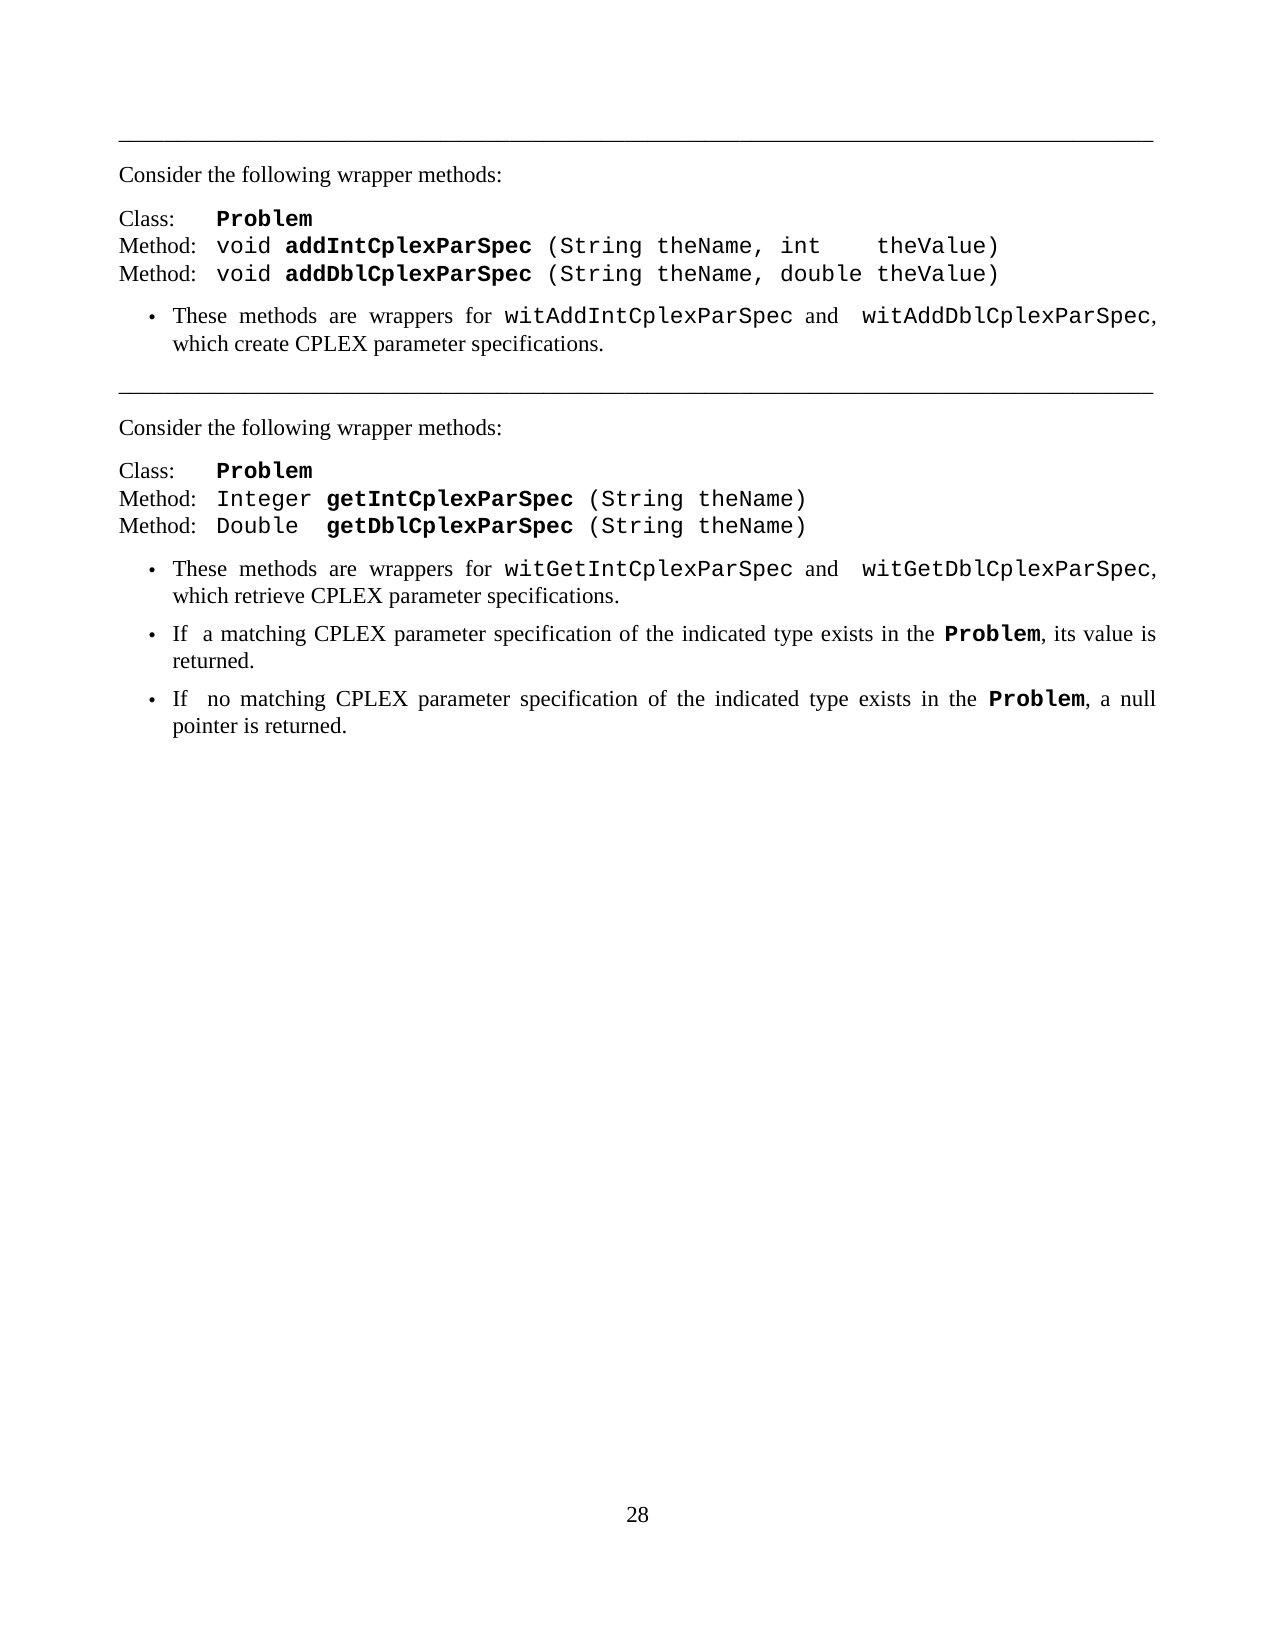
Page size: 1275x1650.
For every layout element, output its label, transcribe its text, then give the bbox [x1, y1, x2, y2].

list If no matching CPLEX parameter specification of the indicated type exists in the Problem, a null pointer is returned. [118, 686, 1156, 739]
text Method: void addIntCplexParSpec (String theName, int theValue) [118, 233, 1156, 261]
list If a matching CPLEX parameter specification of the indicated type exists in the Problem, its value is returned. [118, 621, 1156, 674]
text Consider the following wrapper methods: [118, 162, 1156, 188]
list These methods are wrappers for witAddIntCplexParSpec and witAddDblCplexParSpec, which create CPLEX parameter specifications. [118, 303, 1156, 356]
text Class: Problem [118, 458, 1156, 486]
text Method: Integer getIntCplexParSpec (String theName) [118, 486, 1156, 513]
text __________________________________________________________________________________________ [118, 118, 1156, 144]
text Class: Problem [118, 206, 1156, 233]
text __________________________________________________________________________________________ [118, 371, 1156, 397]
text Method: Double getDblCplexParSpec (String theName) [118, 513, 1156, 541]
text Method: void addDblCplexParSpec (String theName, double theValue) [118, 261, 1156, 288]
text Consider the following wrapper methods: [118, 415, 1156, 440]
list These methods are wrappers for witGetIntCplexParSpec and witGetDblCplexParSpec, which retrieve CPLEX parameter specifications. [118, 556, 1156, 609]
